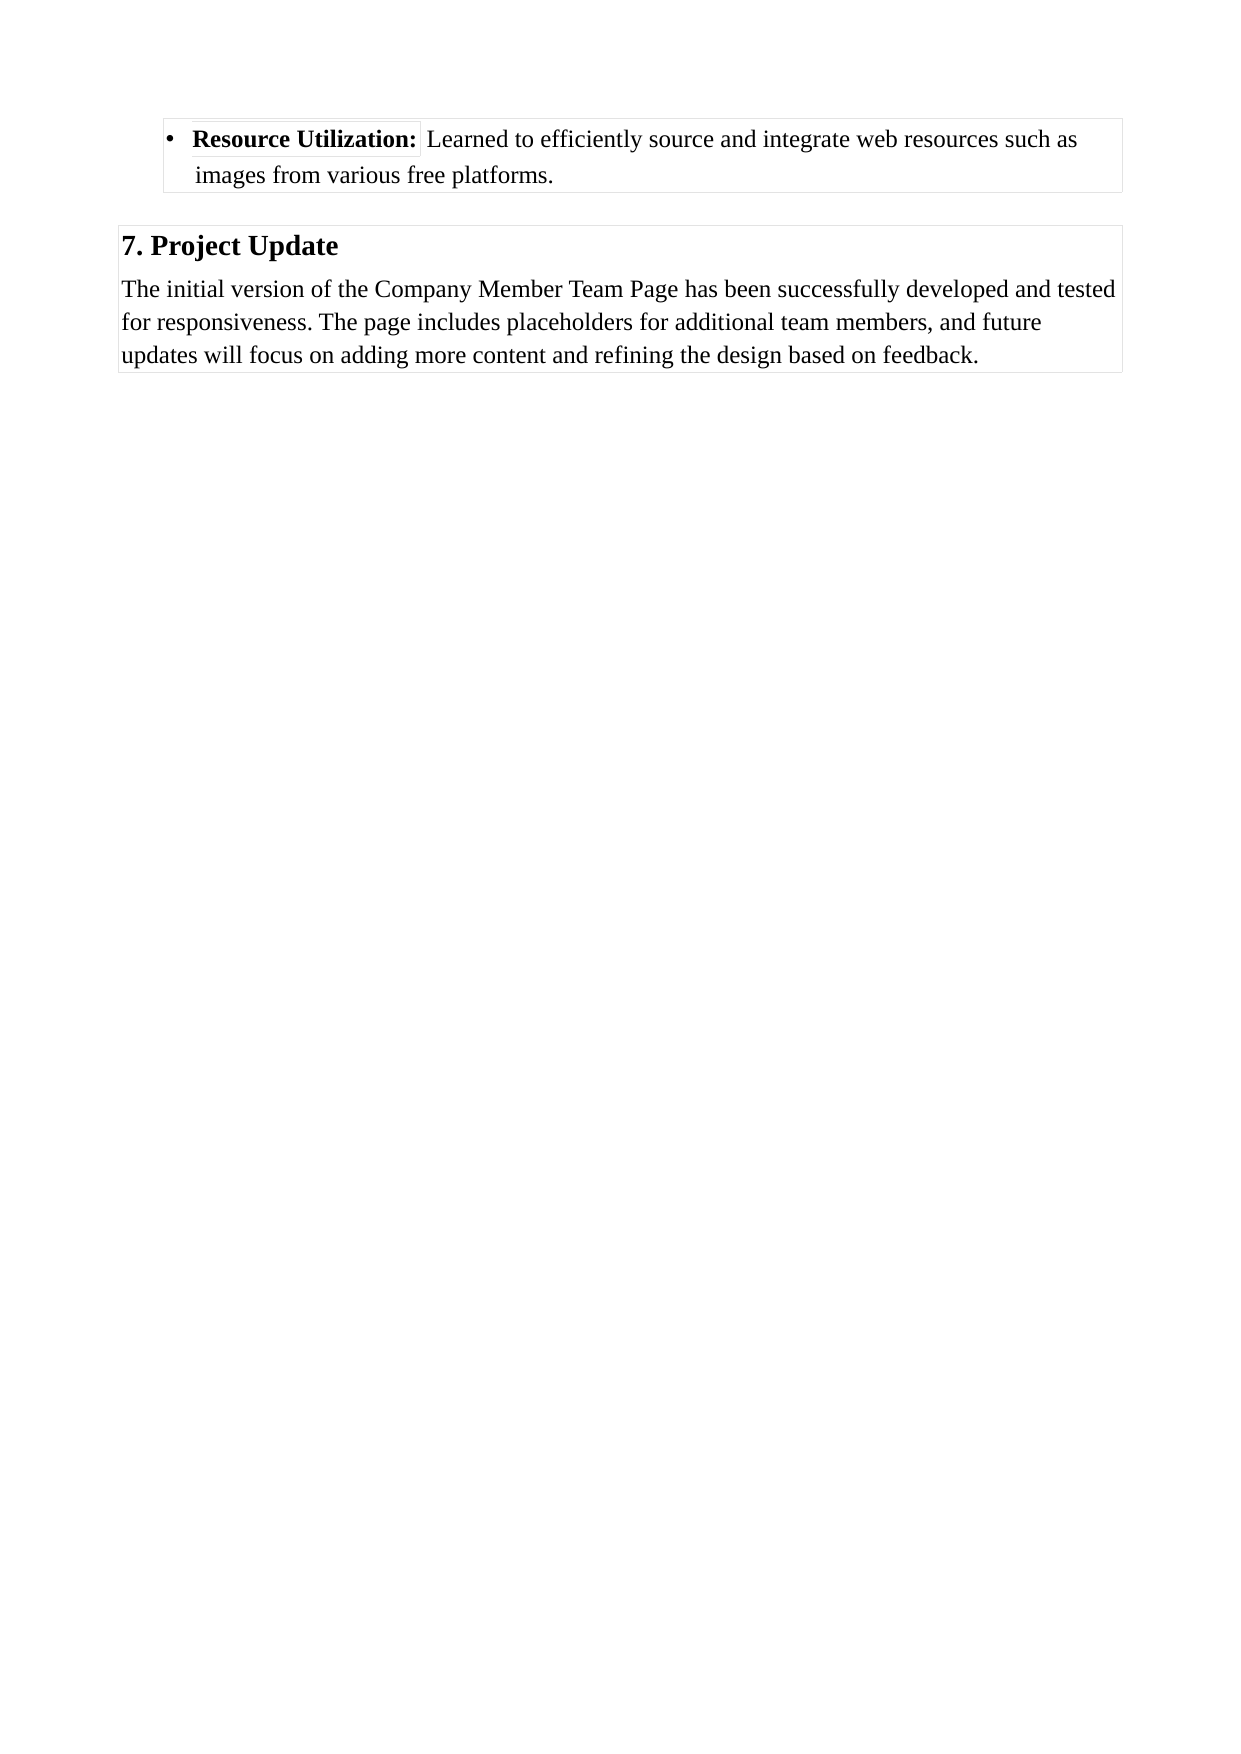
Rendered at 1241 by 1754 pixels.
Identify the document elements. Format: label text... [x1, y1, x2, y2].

text The initial version of the Company Member Team Page has been successfully developed and tested for responsiveness. The page includes placeholders for additional team members, and future updates will focus on adding more content and refining the design based on feedback. [119, 271, 1122, 372]
list Resource Utilization: Learned to efficiently source and integrate web resources such as images from various free platforms. [164, 119, 1122, 192]
subtitle 7. Project Update [119, 226, 1122, 262]
